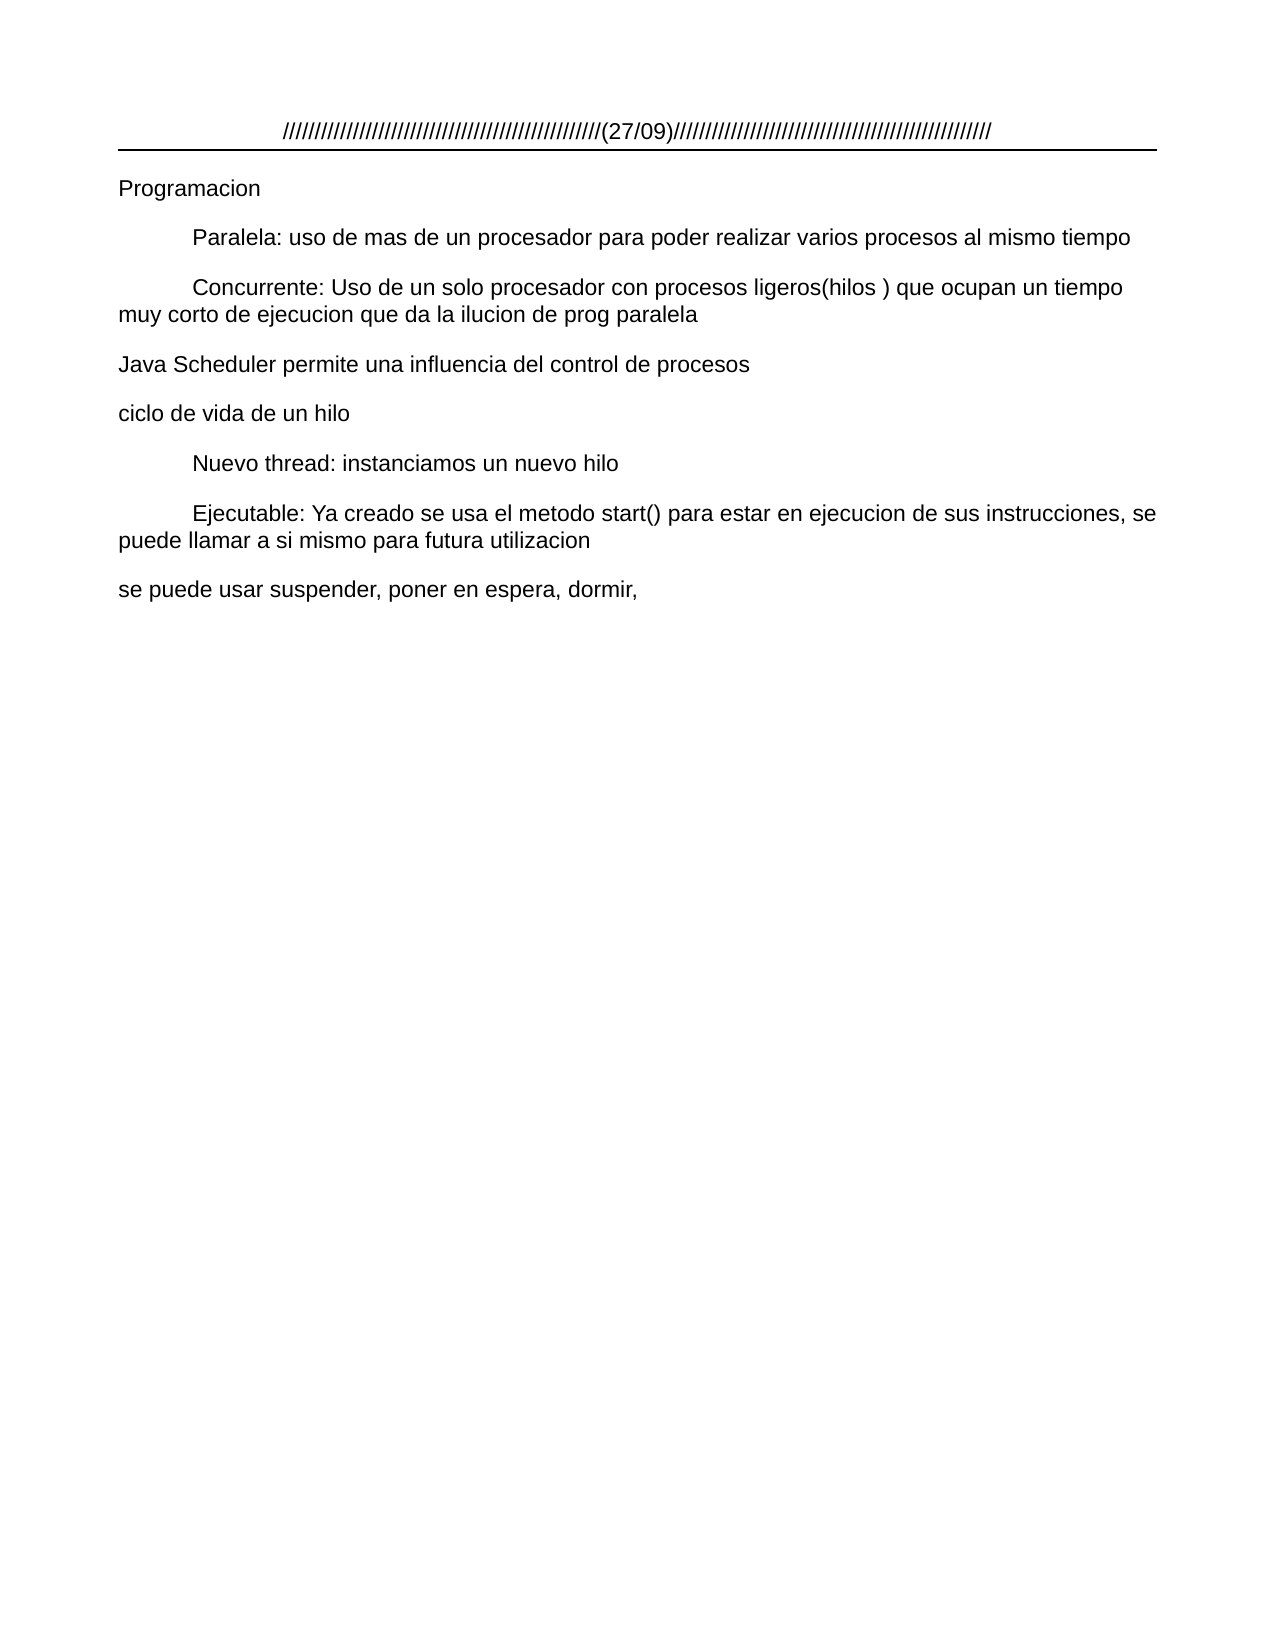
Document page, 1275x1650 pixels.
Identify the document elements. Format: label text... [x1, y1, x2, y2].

text Paralela: uso de mas de un procesador para poder realizar varios procesos al mismo tiempo [118, 224, 1157, 251]
text Concurrente: Uso de un solo procesador con procesos ligeros(hilos ) que ocupan un tiempo muy corto de ejecucion que da la ilucion de prog paralela [118, 274, 1157, 327]
text ciclo de vida de un hilo [118, 400, 1157, 427]
text Nuevo thread: instanciamos un nuevo hilo [118, 450, 1157, 477]
text se puede usar suspender, poner en espera, dormir, [118, 576, 1157, 603]
text Ejecutable: Ya creado se usa el metodo start() para estar en ejecucion de sus instrucciones, se puede llamar a si mismo para futura utilizacion [118, 500, 1157, 553]
text Java Scheduler permite una influencia del control de procesos [118, 351, 1157, 377]
text //////////////////////////////////////////////////(27/09)////////////////////////////////////////////////// [118, 118, 1157, 149]
text Programacion [118, 174, 1157, 201]
